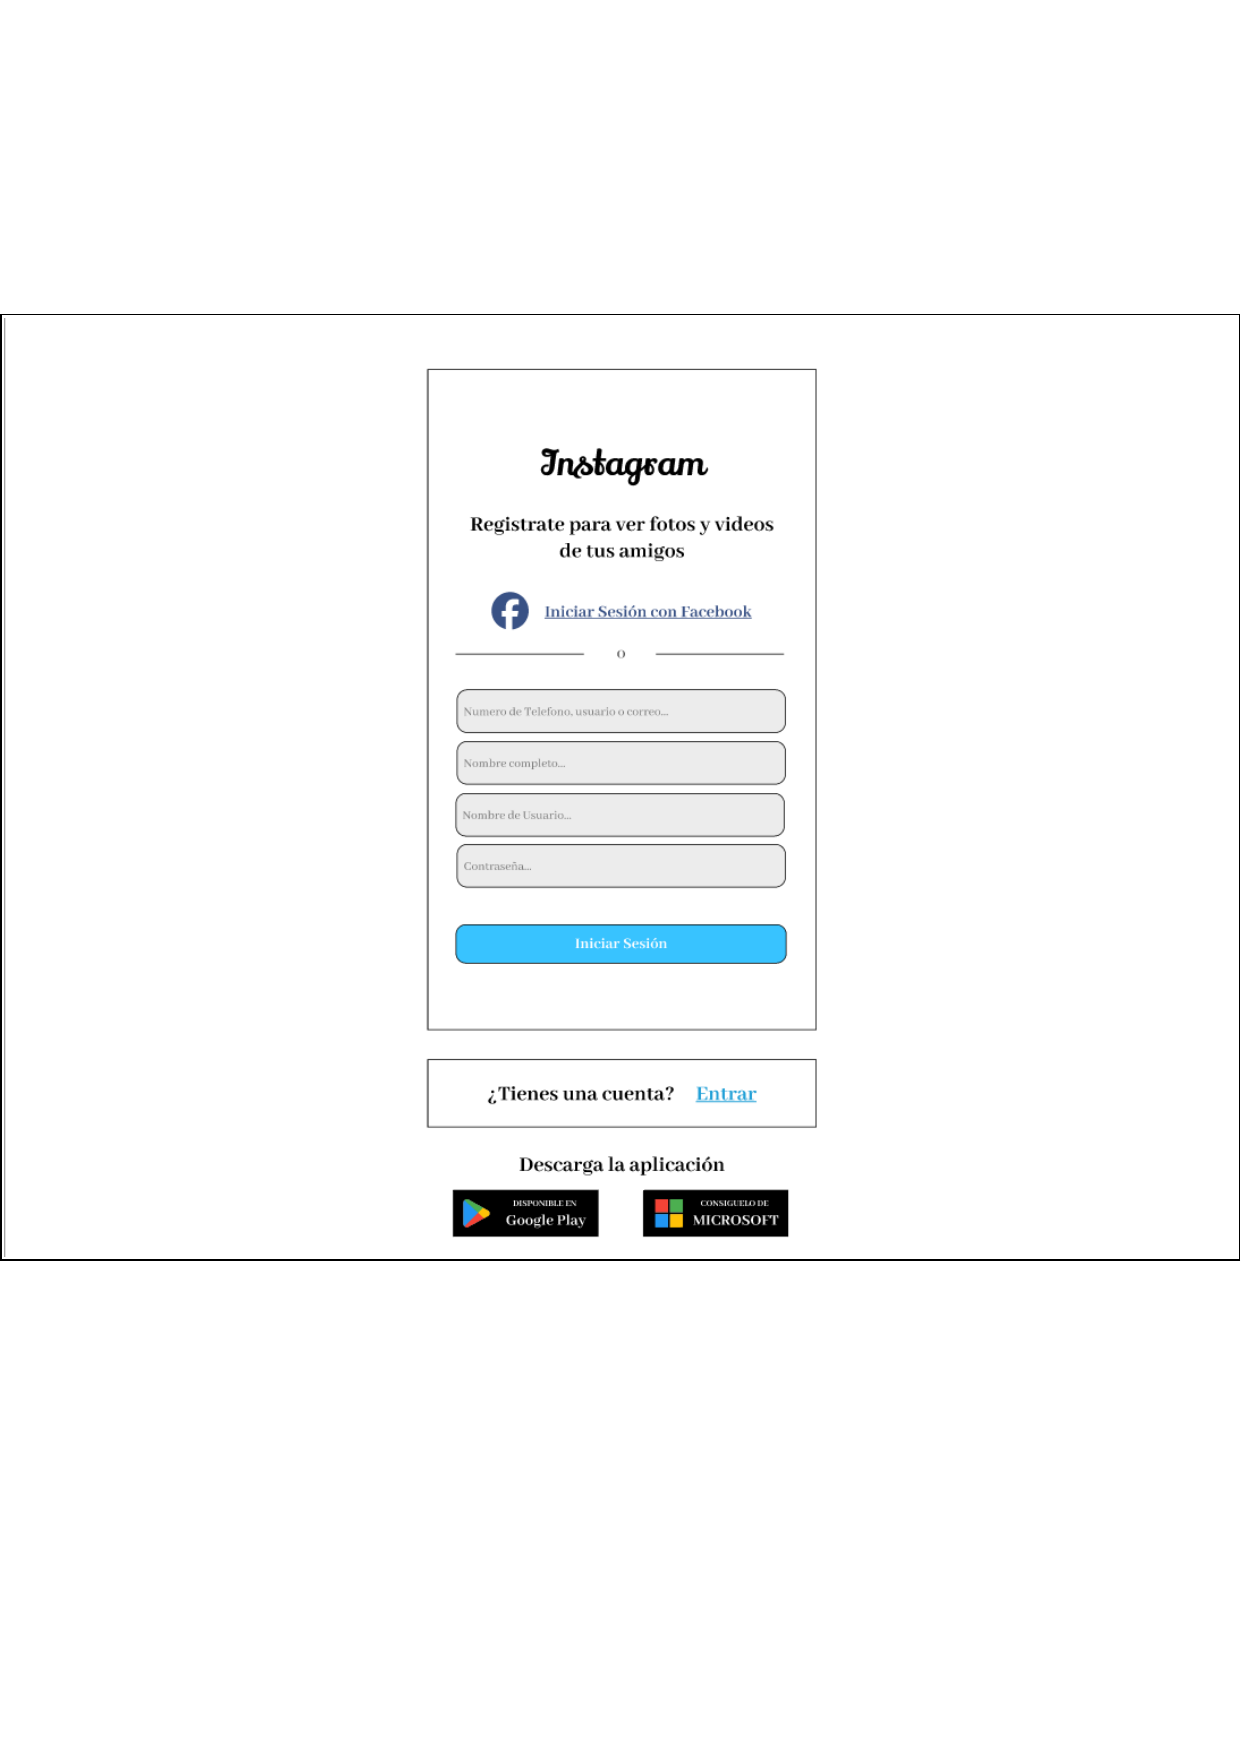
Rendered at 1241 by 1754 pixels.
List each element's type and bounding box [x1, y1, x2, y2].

picture [4, 318, 1236, 1257]
